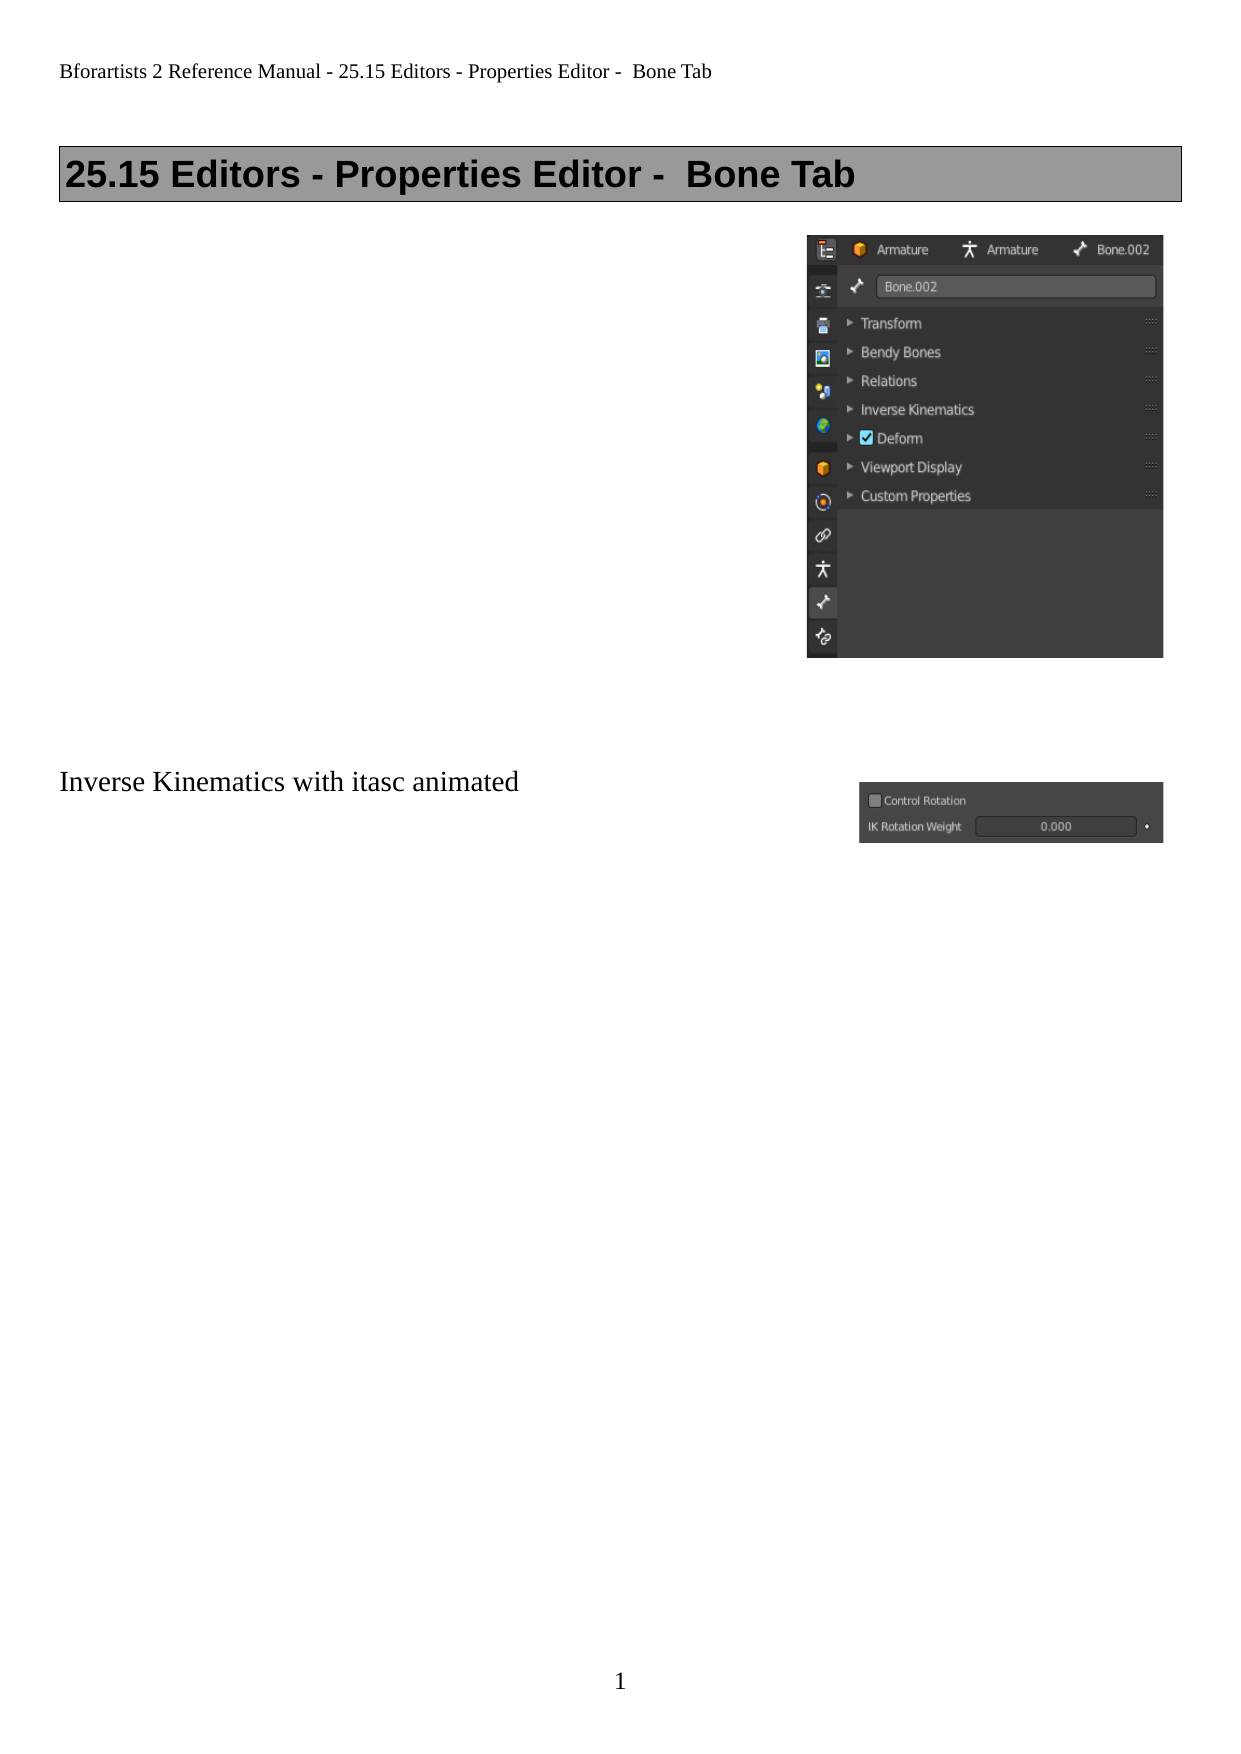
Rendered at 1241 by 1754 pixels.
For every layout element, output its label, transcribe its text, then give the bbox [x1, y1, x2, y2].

text Inverse Kinematics with itasc animated [59, 764, 1181, 798]
table_header 25.15 Editors - Properties Editor - Bone Tab [60, 147, 1181, 201]
picture [806, 235, 1164, 658]
picture [859, 782, 1164, 843]
